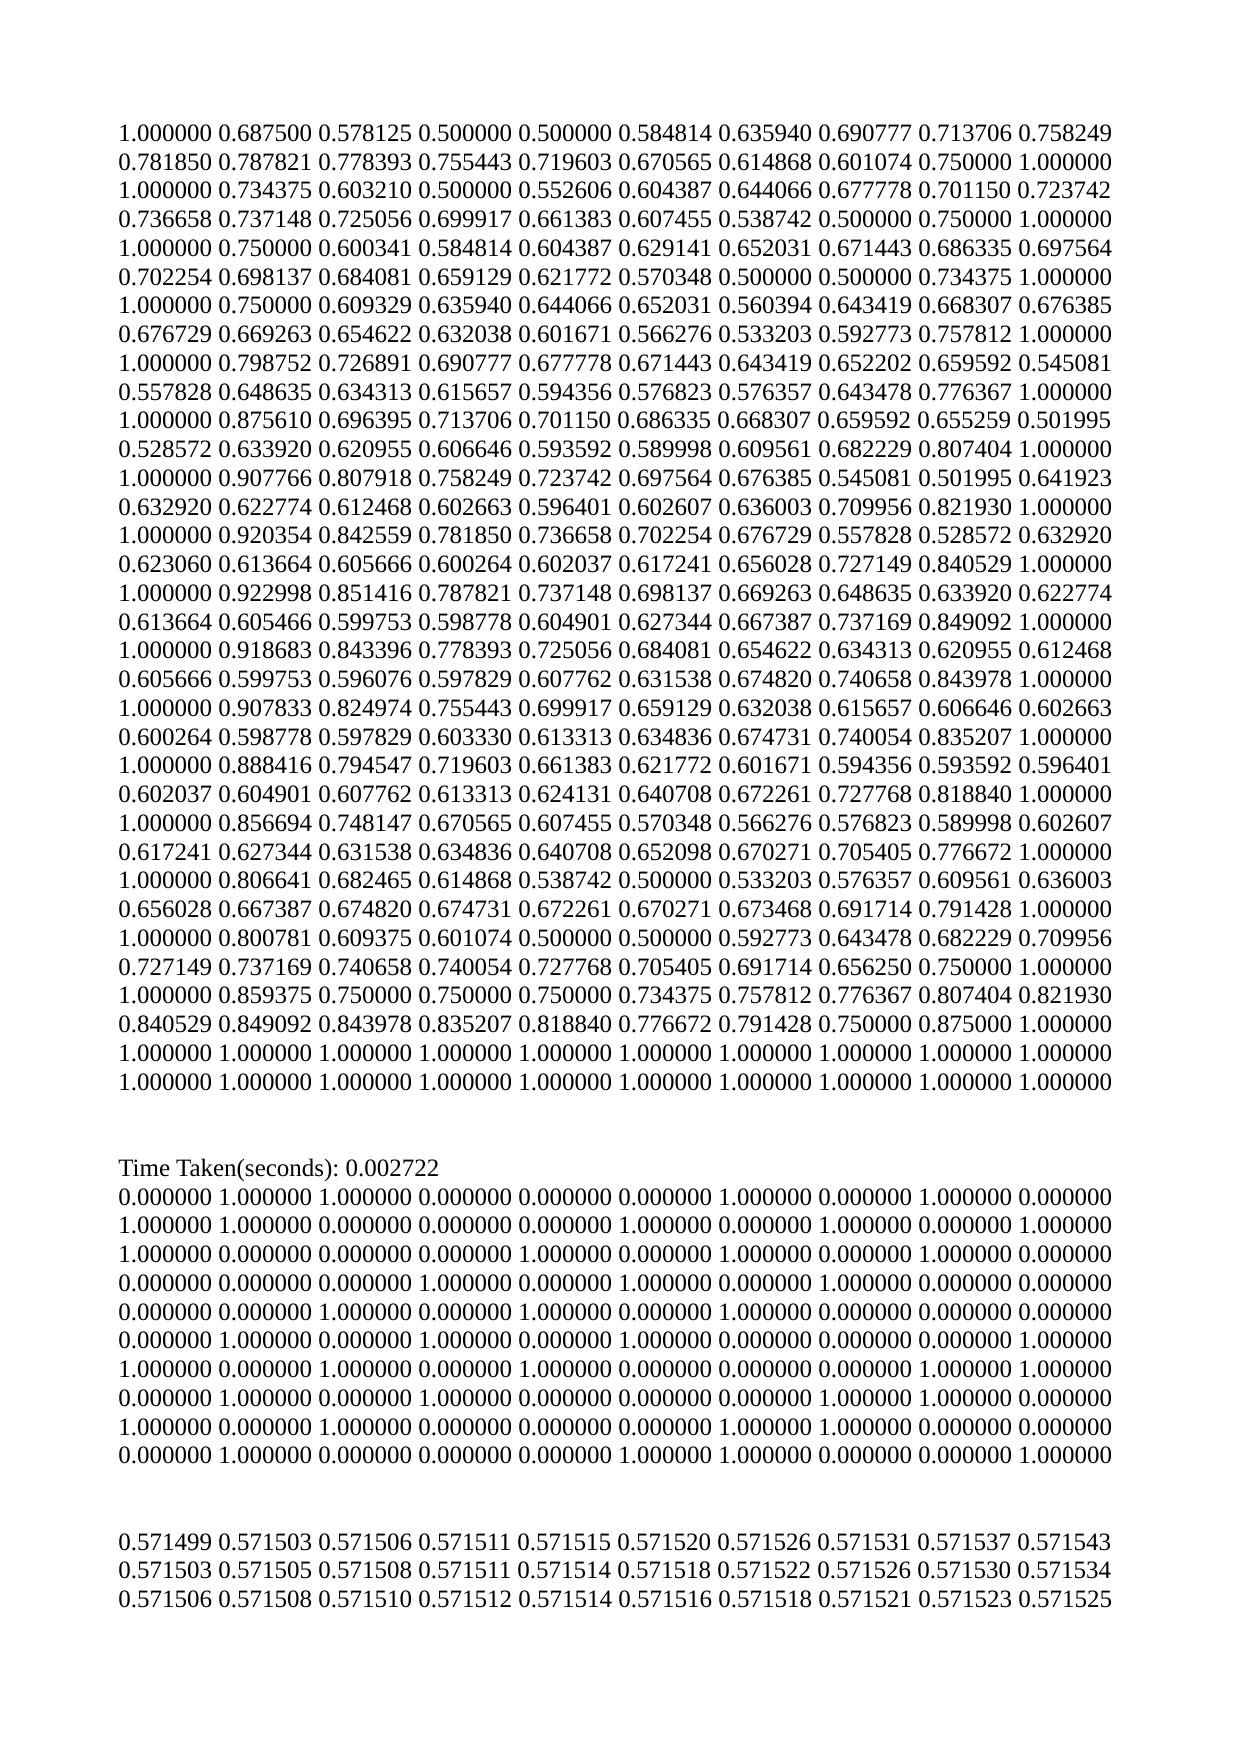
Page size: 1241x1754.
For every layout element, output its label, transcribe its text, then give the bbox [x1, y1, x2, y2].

text 1.000000 0.856694 0.748147 0.670565 0.607455 0.570348 0.566276 0.576823 0.589998 0.602607 0.617241 0.627344 0.631538 0.634836 0.640708 0.652098 0.670271 0.705405 0.776672 1.000000 [118, 808, 1122, 866]
text 1.000000 1.000000 1.000000 1.000000 1.000000 1.000000 1.000000 1.000000 1.000000 1.000000 1.000000 1.000000 1.000000 1.000000 1.000000 1.000000 1.000000 1.000000 1.000000 1.000000 [118, 1038, 1122, 1096]
text 1.000000 0.734375 0.603210 0.500000 0.552606 0.604387 0.644066 0.677778 0.701150 0.723742 0.736658 0.737148 0.725056 0.699917 0.661383 0.607455 0.538742 0.500000 0.750000 1.000000 [118, 176, 1122, 233]
text 1.000000 0.806641 0.682465 0.614868 0.538742 0.500000 0.533203 0.576357 0.609561 0.636003 0.656028 0.667387 0.674820 0.674731 0.672261 0.670271 0.673468 0.691714 0.791428 1.000000 [118, 866, 1122, 923]
text 1.000000 0.750000 0.609329 0.635940 0.644066 0.652031 0.560394 0.643419 0.668307 0.676385 0.676729 0.669263 0.654622 0.632038 0.601671 0.566276 0.533203 0.592773 0.757812 1.000000 [118, 291, 1122, 348]
text 1.000000 0.800781 0.609375 0.601074 0.500000 0.500000 0.592773 0.643478 0.682229 0.709956 0.727149 0.737169 0.740658 0.740054 0.727768 0.705405 0.691714 0.656250 0.750000 1.000000 [118, 923, 1122, 981]
text 0.000000 0.000000 1.000000 0.000000 1.000000 0.000000 1.000000 0.000000 0.000000 0.000000 [118, 1297, 1122, 1326]
text 0.571503 0.571505 0.571508 0.571511 0.571514 0.571518 0.571522 0.571526 0.571530 0.571534 [118, 1556, 1122, 1584]
text 1.000000 0.907833 0.824974 0.755443 0.699917 0.659129 0.632038 0.615657 0.606646 0.602663 0.600264 0.598778 0.597829 0.603330 0.613313 0.634836 0.674731 0.740054 0.835207 1.000000 [118, 693, 1122, 751]
text 0.000000 1.000000 0.000000 1.000000 0.000000 0.000000 0.000000 1.000000 1.000000 0.000000 [118, 1383, 1122, 1412]
text 0.000000 1.000000 0.000000 0.000000 0.000000 1.000000 1.000000 0.000000 0.000000 1.000000 [118, 1441, 1122, 1469]
text 1.000000 0.859375 0.750000 0.750000 0.750000 0.734375 0.757812 0.776367 0.807404 0.821930 0.840529 0.849092 0.843978 0.835207 0.818840 0.776672 0.791428 0.750000 0.875000 1.000000 [118, 981, 1122, 1038]
text 1.000000 0.750000 0.600341 0.584814 0.604387 0.629141 0.652031 0.671443 0.686335 0.697564 0.702254 0.698137 0.684081 0.659129 0.621772 0.570348 0.500000 0.500000 0.734375 1.000000 [118, 233, 1122, 291]
text 1.000000 0.798752 0.726891 0.690777 0.677778 0.671443 0.643419 0.652202 0.659592 0.545081 0.557828 0.648635 0.634313 0.615657 0.594356 0.576823 0.576357 0.643478 0.776367 1.000000 [118, 348, 1122, 406]
text 0.000000 0.000000 0.000000 1.000000 0.000000 1.000000 0.000000 1.000000 0.000000 0.000000 [118, 1268, 1122, 1297]
text 1.000000 0.000000 0.000000 0.000000 1.000000 0.000000 1.000000 0.000000 1.000000 0.000000 [118, 1239, 1122, 1268]
text 0.000000 1.000000 0.000000 1.000000 0.000000 1.000000 0.000000 0.000000 0.000000 1.000000 [118, 1326, 1122, 1354]
text 1.000000 0.687500 0.578125 0.500000 0.500000 0.584814 0.635940 0.690777 0.713706 0.758249 0.781850 0.787821 0.778393 0.755443 0.719603 0.670565 0.614868 0.601074 0.750000 1.000000 [118, 118, 1122, 176]
text Time Taken(seconds): 0.002722 [118, 1153, 1122, 1182]
text 0.000000 1.000000 1.000000 0.000000 0.000000 0.000000 1.000000 0.000000 1.000000 0.000000 [118, 1182, 1122, 1211]
text 1.000000 0.922998 0.851416 0.787821 0.737148 0.698137 0.669263 0.648635 0.633920 0.622774 0.613664 0.605466 0.599753 0.598778 0.604901 0.627344 0.667387 0.737169 0.849092 1.000000 [118, 578, 1122, 636]
text 1.000000 0.875610 0.696395 0.713706 0.701150 0.686335 0.668307 0.659592 0.655259 0.501995 0.528572 0.633920 0.620955 0.606646 0.593592 0.589998 0.609561 0.682229 0.807404 1.000000 [118, 406, 1122, 463]
text 1.000000 0.907766 0.807918 0.758249 0.723742 0.697564 0.676385 0.545081 0.501995 0.641923 0.632920 0.622774 0.612468 0.602663 0.596401 0.602607 0.636003 0.709956 0.821930 1.000000 [118, 463, 1122, 521]
text 1.000000 0.888416 0.794547 0.719603 0.661383 0.621772 0.601671 0.594356 0.593592 0.596401 0.602037 0.604901 0.607762 0.613313 0.624131 0.640708 0.672261 0.727768 0.818840 1.000000 [118, 751, 1122, 808]
text 1.000000 0.000000 1.000000 0.000000 1.000000 0.000000 0.000000 0.000000 1.000000 1.000000 [118, 1354, 1122, 1383]
text 1.000000 0.920354 0.842559 0.781850 0.736658 0.702254 0.676729 0.557828 0.528572 0.632920 0.623060 0.613664 0.605666 0.600264 0.602037 0.617241 0.656028 0.727149 0.840529 1.000000 [118, 521, 1122, 578]
text 0.571499 0.571503 0.571506 0.571511 0.571515 0.571520 0.571526 0.571531 0.571537 0.571543 [118, 1527, 1122, 1556]
text 1.000000 1.000000 0.000000 0.000000 0.000000 1.000000 0.000000 1.000000 0.000000 1.000000 [118, 1211, 1122, 1239]
text 1.000000 0.000000 1.000000 0.000000 0.000000 0.000000 1.000000 1.000000 0.000000 0.000000 [118, 1412, 1122, 1441]
text 0.571506 0.571508 0.571510 0.571512 0.571514 0.571516 0.571518 0.571521 0.571523 0.571525 [118, 1584, 1122, 1613]
text 1.000000 0.918683 0.843396 0.778393 0.725056 0.684081 0.654622 0.634313 0.620955 0.612468 0.605666 0.599753 0.596076 0.597829 0.607762 0.631538 0.674820 0.740658 0.843978 1.000000 [118, 636, 1122, 693]
